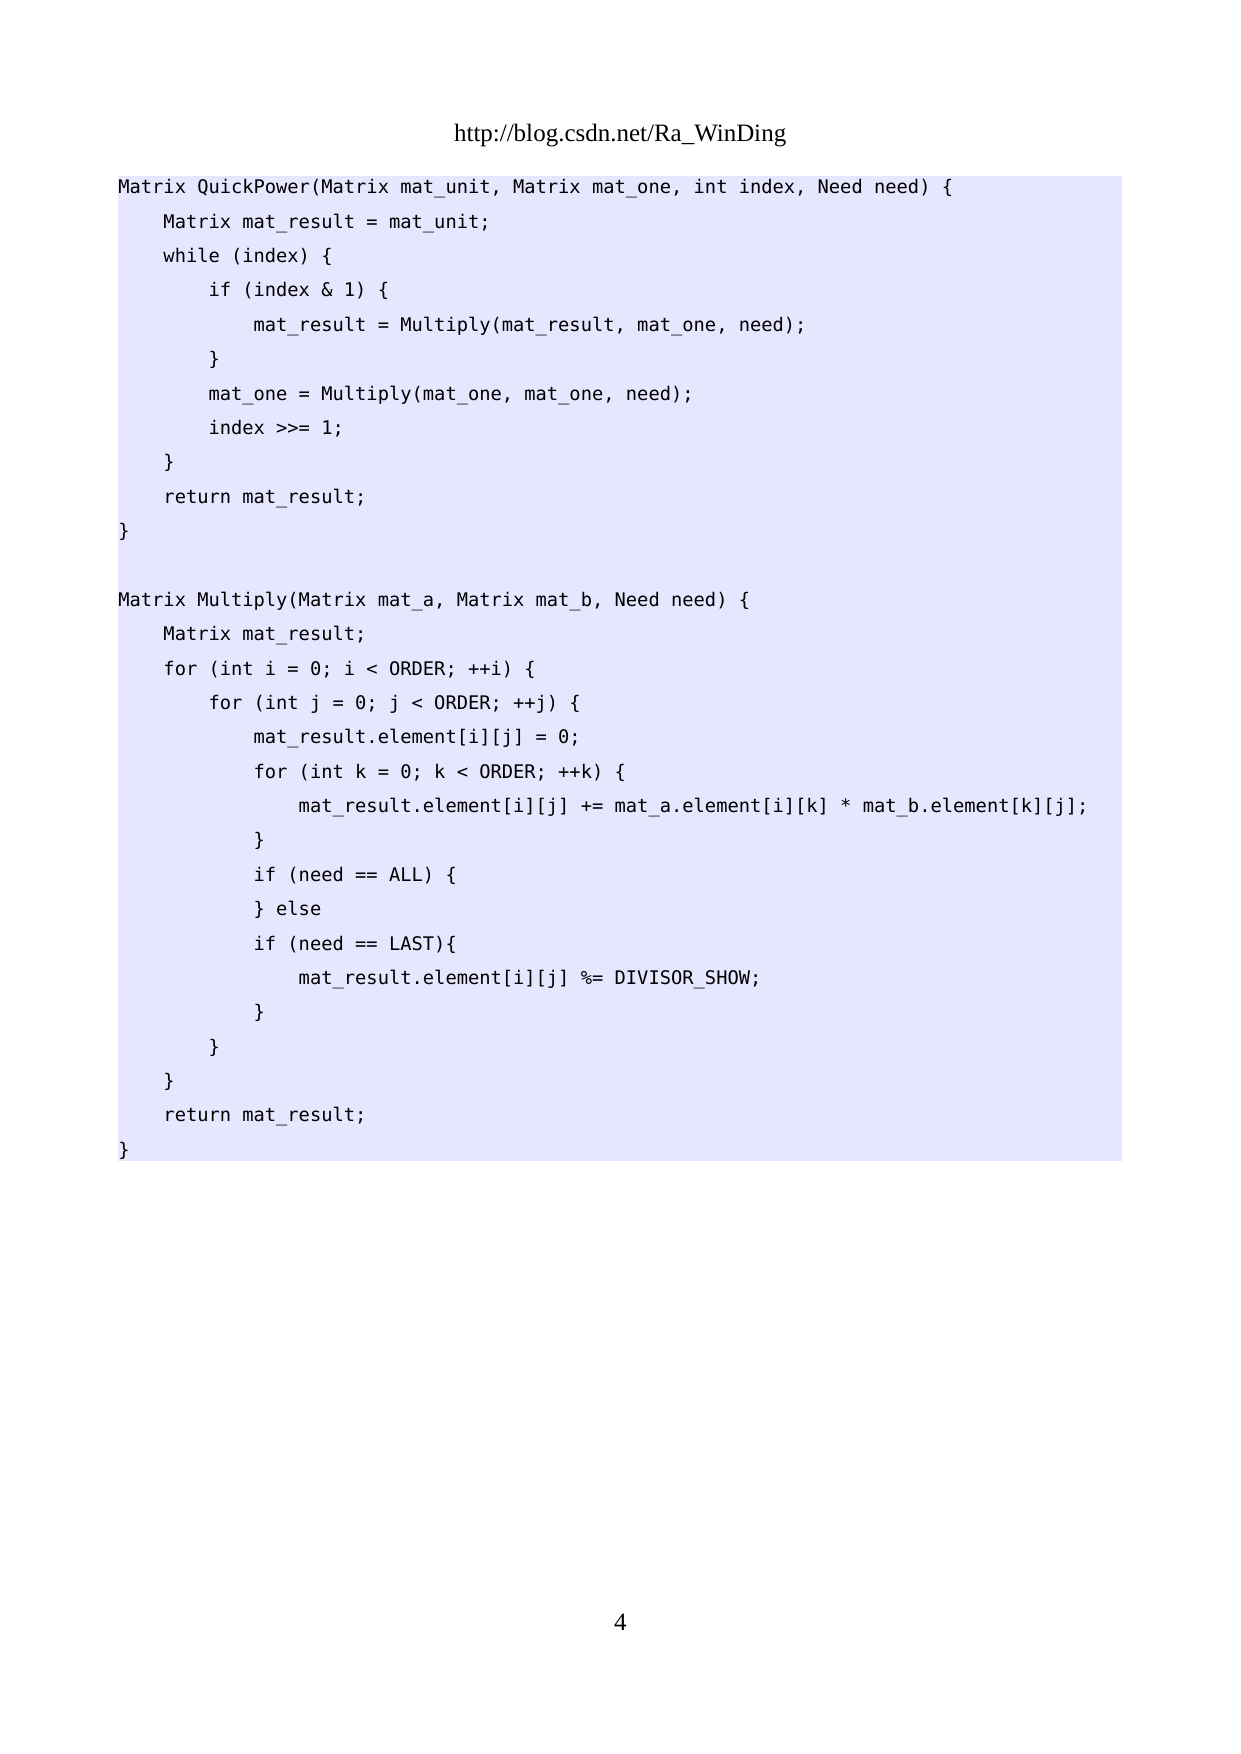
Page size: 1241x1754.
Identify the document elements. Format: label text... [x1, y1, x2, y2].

text mat_result.element[i][j] += mat_a.element[i][k] * mat_b.element[k][j]; [118, 795, 1122, 817]
text if (need == LAST){ [118, 933, 1122, 954]
text if (index & 1) { [118, 279, 1122, 301]
text } [118, 1001, 1122, 1023]
text } [118, 1139, 1122, 1161]
text for (int k = 0; k < ORDER; ++k) { [118, 761, 1122, 783]
text mat_result.element[i][j] %= DIVISOR_SHOW; [118, 967, 1122, 989]
text while (index) { [118, 245, 1122, 267]
text Matrix Multiply(Matrix mat_a, Matrix mat_b, Need need) { [118, 589, 1122, 611]
text } [118, 348, 1122, 370]
text Matrix QuickPower(Matrix mat_unit, Matrix mat_one, int index, Need need) { [118, 176, 1122, 198]
text } [118, 520, 1122, 542]
text Matrix mat_result; [118, 623, 1122, 645]
text for (int j = 0; j < ORDER; ++j) { [118, 692, 1122, 714]
text index >>= 1; [118, 417, 1122, 439]
text return mat_result; [118, 486, 1122, 508]
text mat_result = Multiply(mat_result, mat_one, need); [118, 314, 1122, 336]
text } [118, 1036, 1122, 1058]
text } [118, 451, 1122, 473]
text } else [118, 898, 1122, 920]
text mat_result.element[i][j] = 0; [118, 726, 1122, 748]
text } [118, 829, 1122, 851]
text Matrix mat_result = mat_unit; [118, 211, 1122, 233]
text for (int i = 0; i < ORDER; ++i) { [118, 658, 1122, 679]
text if (need == ALL) { [118, 864, 1122, 886]
text return mat_result; [118, 1104, 1122, 1126]
text } [118, 1070, 1122, 1092]
text mat_one = Multiply(mat_one, mat_one, need); [118, 383, 1122, 404]
